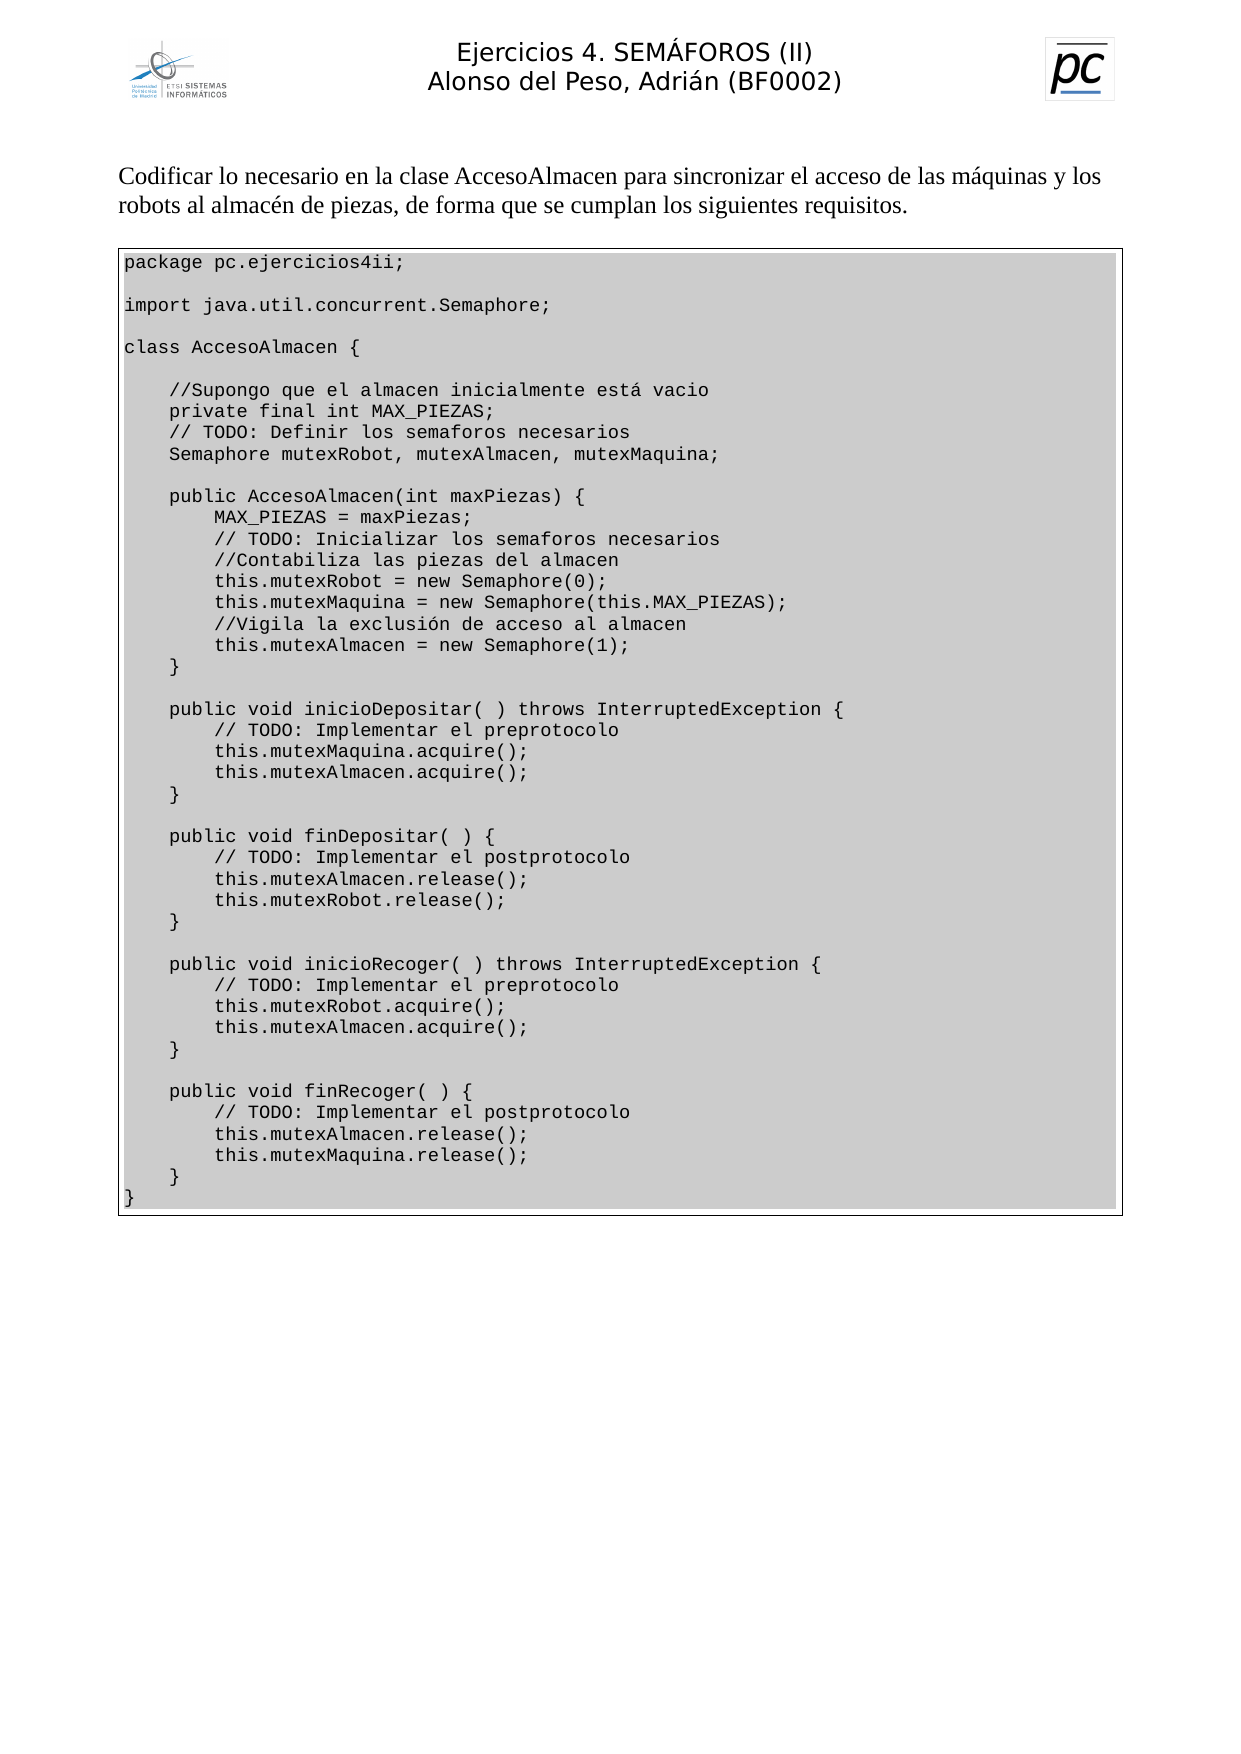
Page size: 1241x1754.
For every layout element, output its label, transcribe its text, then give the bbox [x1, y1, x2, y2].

picture [127, 38, 229, 100]
picture [1045, 37, 1115, 101]
text Codificar lo necesario en la clase AccesoAlmacen para sincronizar el acceso de las máquinas y los [118, 161, 1122, 190]
table_header package pc.ejercicios4ii; import java.util.concurrent.Semaphore; class AccesoAlmacen { //Supongo que el almacen inicialmente está vacio private final int MAX_PIEZAS; // TODO: Definir los semaforos necesarios Semaphore mutexRobot, mutexAlmacen, mutexMaquina; public AccesoAlmacen(int maxPiezas) { MAX_PIEZAS = maxPiezas; // TODO: Inicializar los semaforos necesarios //Contabiliza las piezas del almacen this.mutexRobot = new Semaphore(0); this.mutexMaquina = new Semaphore(this.MAX_PIEZAS); //Vigila la exclusión de acceso al almacen this.mutexAlmacen = new Semaphore(1); } public void inicioDepositar( ) throws InterruptedException { // TODO: Implementar el preprotocolo this.mutexMaquina.acquire(); this.mutexAlmacen.acquire(); } public void finDepositar( ) { // TODO: Implementar el postprotocolo this.mutexAlmacen.release(); this.mutexRobot.release(); } public void inicioRecoger( ) throws InterruptedException { // TODO: Implementar el preprotocolo this.mutexRobot.acquire(); this.mutexAlmacen.acquire(); } public void finRecoger( ) { // TODO: Implementar el postprotocolo this.mutexAlmacen.release(); this.mutexMaquina.release(); } } [119, 249, 1122, 1215]
text robots al almacén de piezas, de forma que se cumplan los siguientes requisitos. [118, 190, 1122, 219]
